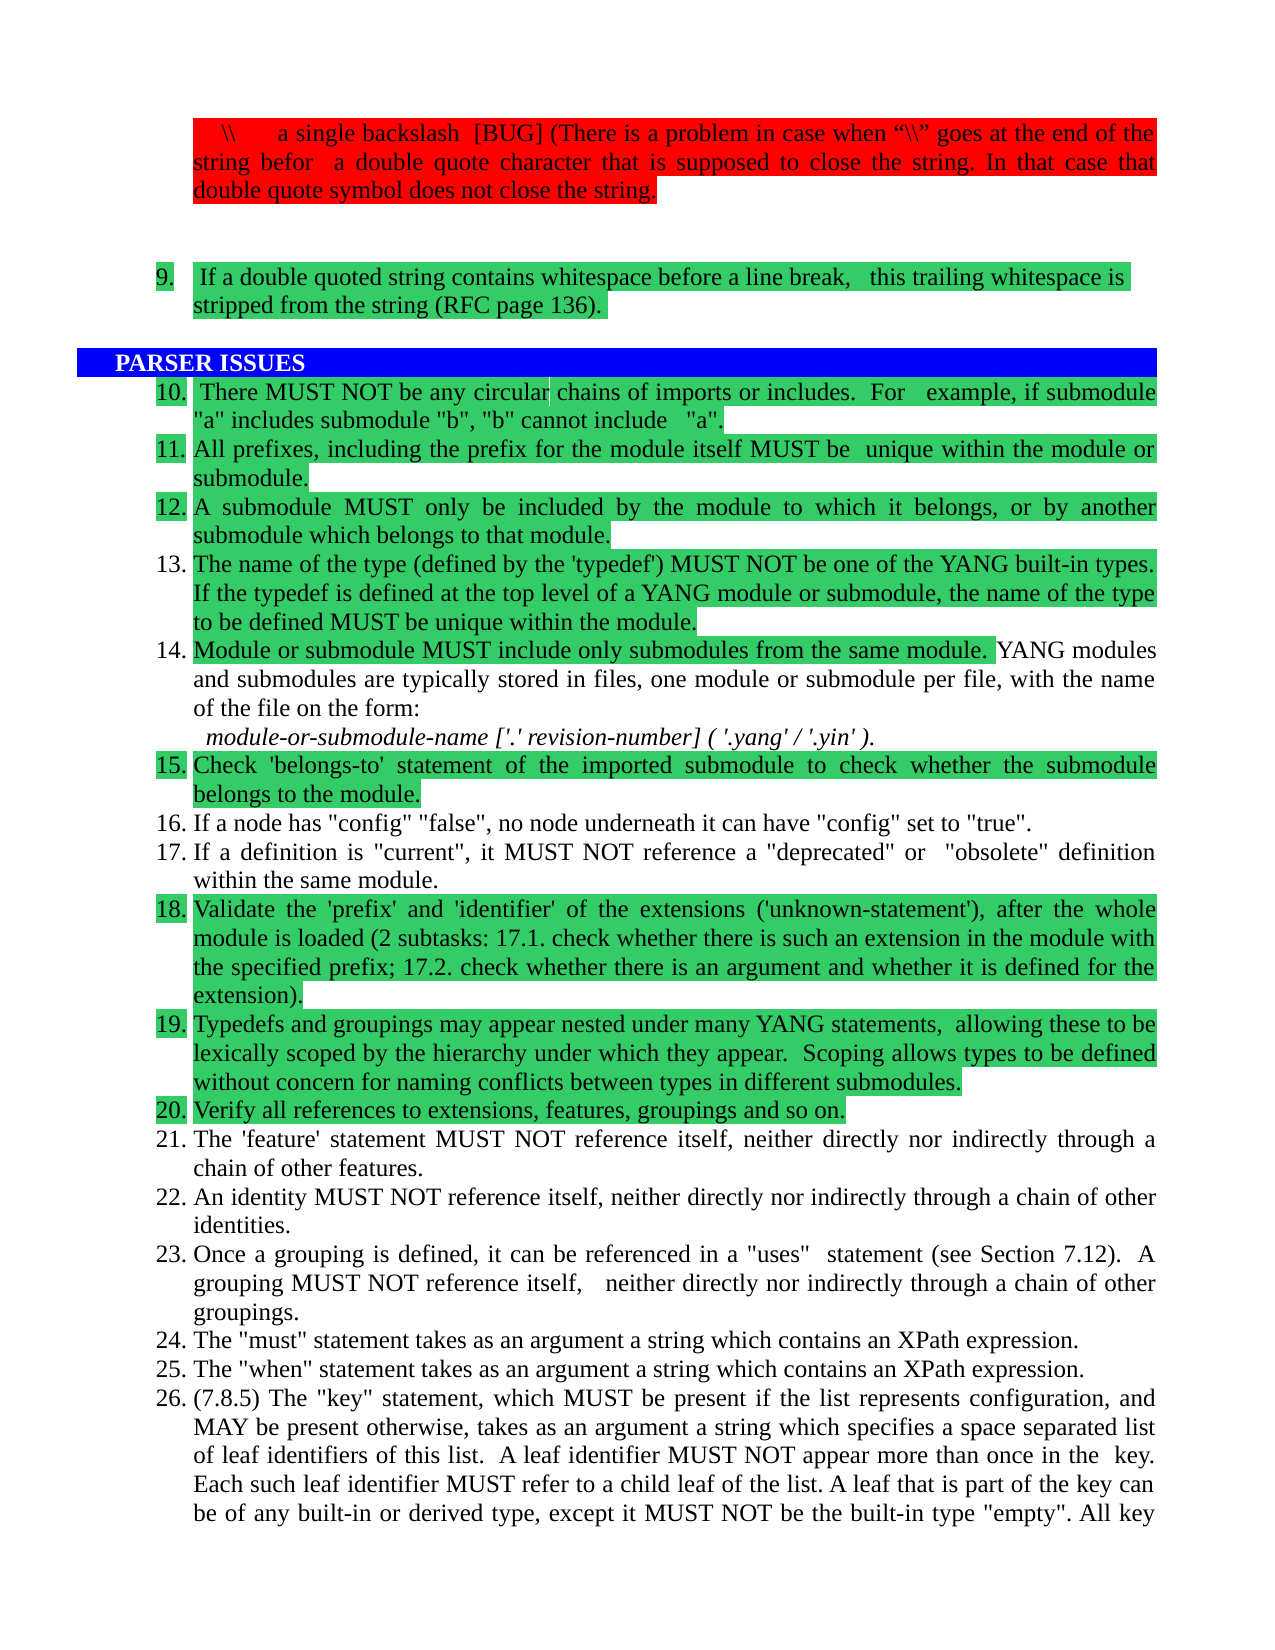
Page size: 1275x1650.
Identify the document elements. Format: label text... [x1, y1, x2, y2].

list The "when" statement takes as an argument a string which contains an XPath expression. [156, 1354, 1157, 1383]
list module-or-submodule-name ['.' revision-number] ( '.yang' / '.yin' ). [156, 722, 1157, 751]
list A submodule MUST only be included by the module to which it belongs, or by another submodule which belongs to that module. [156, 492, 1157, 549]
list Typedefs and groupings may appear nested under many YANG statements, allowing these to be lexically scoped by the hierarchy under which they appear. Scoping allows types to be defined without concern for naming conflicts between types in different submodules. [156, 1009, 1157, 1096]
list The "must" statement takes as an argument a string which contains an XPath expression. [156, 1326, 1157, 1354]
list All prefixes, including the prefix for the module itself MUST be unique within the module or submodule. [156, 434, 1157, 492]
list An identity MUST NOT reference itself, neither directly nor indirectly through a chain of other identities. [156, 1182, 1157, 1239]
list \\ a single backslash [BUG] (There is a problem in case when “\\” goes at the end of the string befor a double quote character that is supposed to close the string. In that case that double quote symbol does not close the string. [156, 118, 1157, 204]
list Check 'belongs-to' statement of the imported submodule to check whether the submodule belongs to the module. [156, 751, 1157, 808]
list Once a grouping is defined, it can be referenced in a "uses" statement (see Section 7.12). A grouping MUST NOT reference itself, neither directly nor indirectly through a chain of other groupings. [156, 1239, 1157, 1326]
list The name of the type (defined by the 'typedef') MUST NOT be one of the YANG built-in types. If the typedef is defined at the top level of a YANG module or submodule, the name of the type to be defined MUST be unique within the module. [156, 549, 1157, 636]
list There MUST NOT be any circular chains of imports or includes. For example, if submodule "a" includes submodule "b", "b" cannot include "a". [156, 377, 1157, 434]
list (7.8.5) The "key" statement, which MUST be present if the list represents configuration, and MAY be present otherwise, takes as an argument a string which specifies a space separated list of leaf identifiers of this list. A leaf identifier MUST NOT appear more than once in the key. Each such leaf identifier MUST refer to a child leaf of the list. A leaf that is part of the key can be of any built-in or derived type, except it MUST NOT be the built-in type "empty". All key [156, 1383, 1157, 1527]
list The 'feature' statement MUST NOT reference itself, neither directly nor indirectly through a chain of other features. [156, 1124, 1157, 1182]
list If a definition is "current", it MUST NOT reference a "deprecated" or "obsolete" definition within the same module. [156, 837, 1157, 894]
list If a double quoted string contains whitespace before a line break, this trailing whitespace is stripped from the string (RFC page 136). [156, 262, 1157, 319]
list PARSER ISSUES [77, 348, 1157, 377]
list If a node has "config" "false", no node underneath it can have "config" set to "true". [156, 808, 1157, 837]
list Verify all references to extensions, features, groupings and so on. [156, 1096, 1157, 1124]
list Module or submodule MUST include only submodules from the same module. YANG modules and submodules are typically stored in files, one module or submodule per file, with the name of the file on the form: [156, 636, 1157, 722]
list Validate the 'prefix' and 'identifier' of the extensions ('unknown-statement'), after the whole module is loaded (2 subtasks: 17.1. check whether there is such an extension in the module with the specified prefix; 17.2. check whether there is an argument and whether it is defined for the extension). [156, 894, 1157, 1009]
